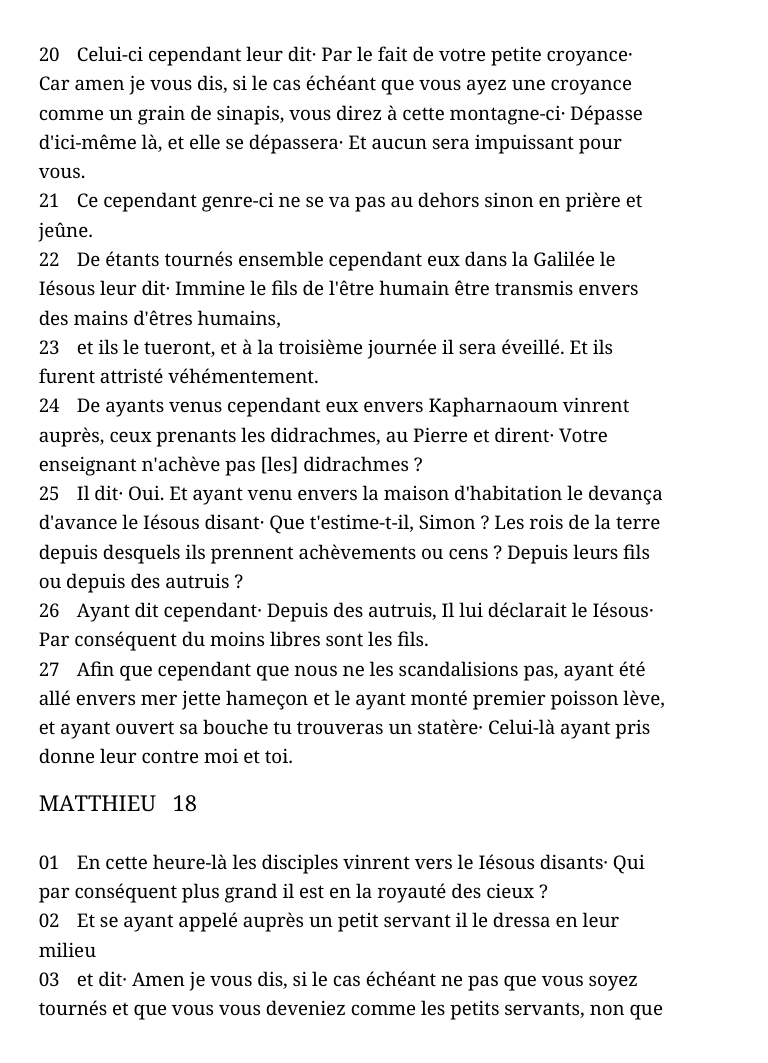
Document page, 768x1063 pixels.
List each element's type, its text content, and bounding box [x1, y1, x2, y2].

text 01 En cette heure-là les disciples vinrent vers le Iésous disants· Qui par conséquent plus grand il est en la royauté des cieux ? 02 Et se ayant appelé auprès un petit servant il le dressa en leur milieu 03 et dit· Amen je vous dis, si le cas échéant ne pas que vous soyez tournés et que vous vous deveniez comme les petits servants, non que [38, 822, 667, 1021]
text MATTHIEU 18 [38, 788, 667, 817]
text 20 Celui-ci cependant leur dit· Par le fait de votre petite croyance· Car amen je vous dis, si le cas échéant que vous ayez une croyance comme un grain de sinapis, vous direz à cette montagne-ci· Dépasse d'ici-même là, et elle se dépassera· Et aucun sera impuissant pour vous. 21 Ce cependant genre-ci ne se va pas au dehors sinon en prière et jeûne. 22 De étants tournés ensemble cependant eux dans la Galilée le Iésous leur dit· Immine le fils de l'être humain être transmis envers des mains d'êtres humains, 23 et ils le tueront, et à la troisième journée il sera éveillé. Et ils furent attristé véhémentement. 24 De ayants venus cependant eux envers Kapharnaoum vinrent auprès, ceux prenants les didrachmes, au Pierre et dirent· Votre enseignant n'achève pas [les] didrachmes ? 25 Il dit· Oui. Et ayant venu envers la maison d'habitation le devança d'avance le Iésous disant· Que t'estime-t-il, Simon ? Les rois de la terre depuis desquels ils prennent achèvements ou cens ? Depuis leurs fils ou depuis des autruis ? 26 Ayant dit cependant· Depuis des autruis, Il lui déclarait le Iésous· Par conséquent du moins libres sont les fils. 27 Afin que cependant que nous ne les scandalisions pas, ayant été allé envers mer jette hameçon et le ayant monté premier poisson lève, et ayant ouvert sa bouche tu trouveras un statère· Celui-là ayant pris donne leur contre moi et toi. [38, 41, 667, 769]
